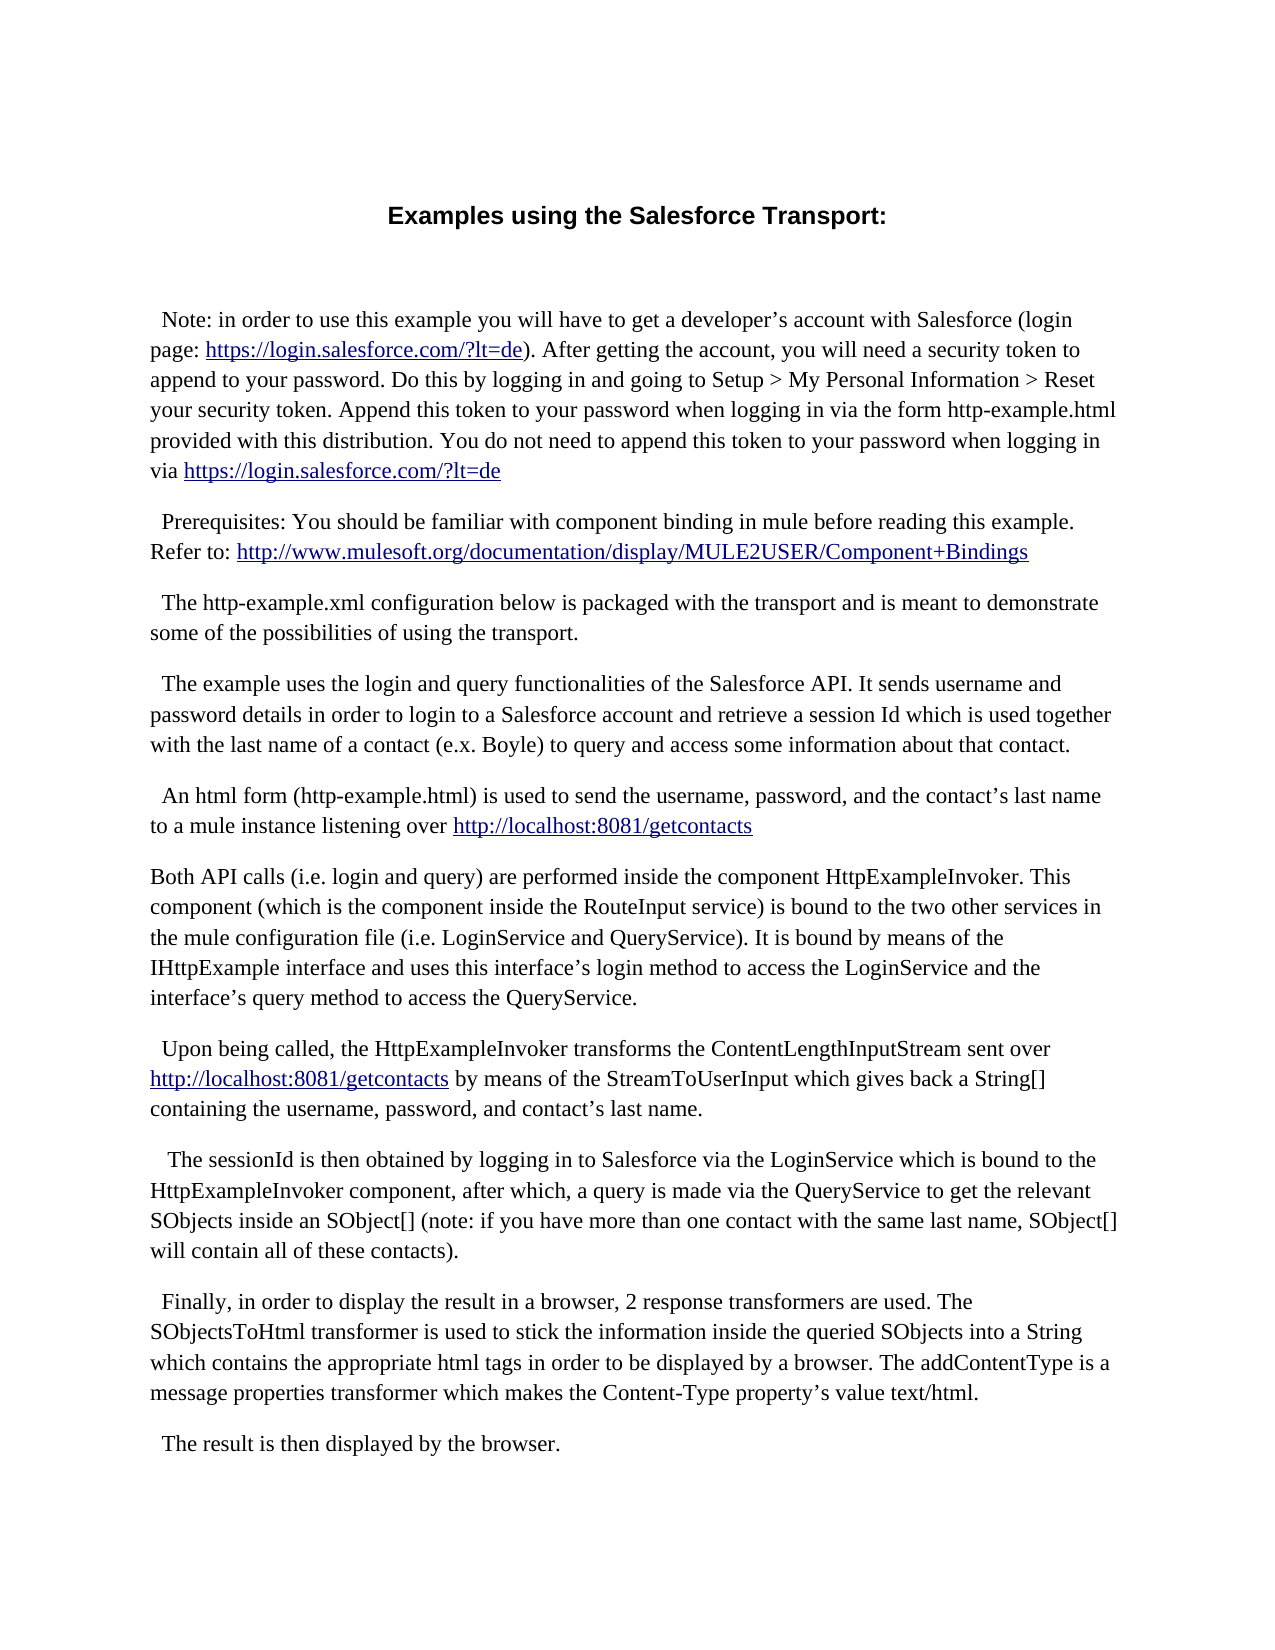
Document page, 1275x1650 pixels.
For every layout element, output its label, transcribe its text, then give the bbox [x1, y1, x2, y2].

text Prerequisites: You should be familiar with component binding in mule before reading this example. Refer to: http://www.mulesoft.org/documentation/display/MULE2USER/Component+Bindings [150, 508, 1125, 564]
text The http-example.xml configuration below is packaged with the transport and is meant to demonstrate some of the possibilities of using the transport. [150, 589, 1125, 646]
text Examples using the Salesforce Transport: [150, 201, 1125, 230]
text Note: in order to use this example you will have to get a developer’s account with Salesforce (login page: https://login.salesforce.com/?lt=de). After getting the account, you will need a security token to append to your password. Do this by logging in and going to Setup > My Personal Information > Reset your security token. Append this token to your password when logging in via the form http-example.html provided with this distribution. You do not need to append this token to your password when logging in via https://login.salesforce.com/?lt=de [150, 306, 1125, 483]
text The result is then displayed by the browser. [150, 1430, 1125, 1456]
text Both API calls (i.e. login and query) are performed inside the component HttpExampleInvoker. This component (which is the component inside the RouteInput service) is bound to the two other services in the mule configuration file (i.e. LoginService and QueryService). It is bound by means of the IHttpExample interface and uses this interface’s login method to access the LoginService and the interface’s query method to access the QueryService. [150, 863, 1125, 1010]
text An html form (http-example.html) is used to send the username, password, and the contact’s last name to a mule instance listening over http://localhost:8081/getcontacts [150, 782, 1125, 838]
text The example uses the login and query functionalities of the Salesforce API. It sends username and password details in order to login to a Salesforce account and retrieve a session Id which is used together with the last name of a contact (e.x. Boyle) to query and access some information about that contact. [150, 671, 1125, 757]
text The sessionId is then obtained by logging in to Salesforce via the LoginService which is bound to the HttpExampleInvoker component, after which, a query is made via the QueryService to get the relevant SObjects inside an SObject[] (note: if you have more than one contact with the same last name, SObject[] will contain all of these contacts). [150, 1147, 1125, 1263]
text Finally, in order to display the result in a browser, 2 response transformers are used. The SObjectsToHtml transformer is used to stick the information inside the queried SObjects into a String which contains the appropriate html tags in order to be displayed by a browser. The addContentType is a message properties transformer which makes the Content-Type property’s value text/html. [150, 1288, 1125, 1405]
text Upon being called, the HttpExampleInvoker transforms the ContentLengthInputStream sent over http://localhost:8081/getcontacts by means of the StreamToUserInput which gives back a String[] containing the username, password, and contact’s last name. [150, 1035, 1125, 1122]
